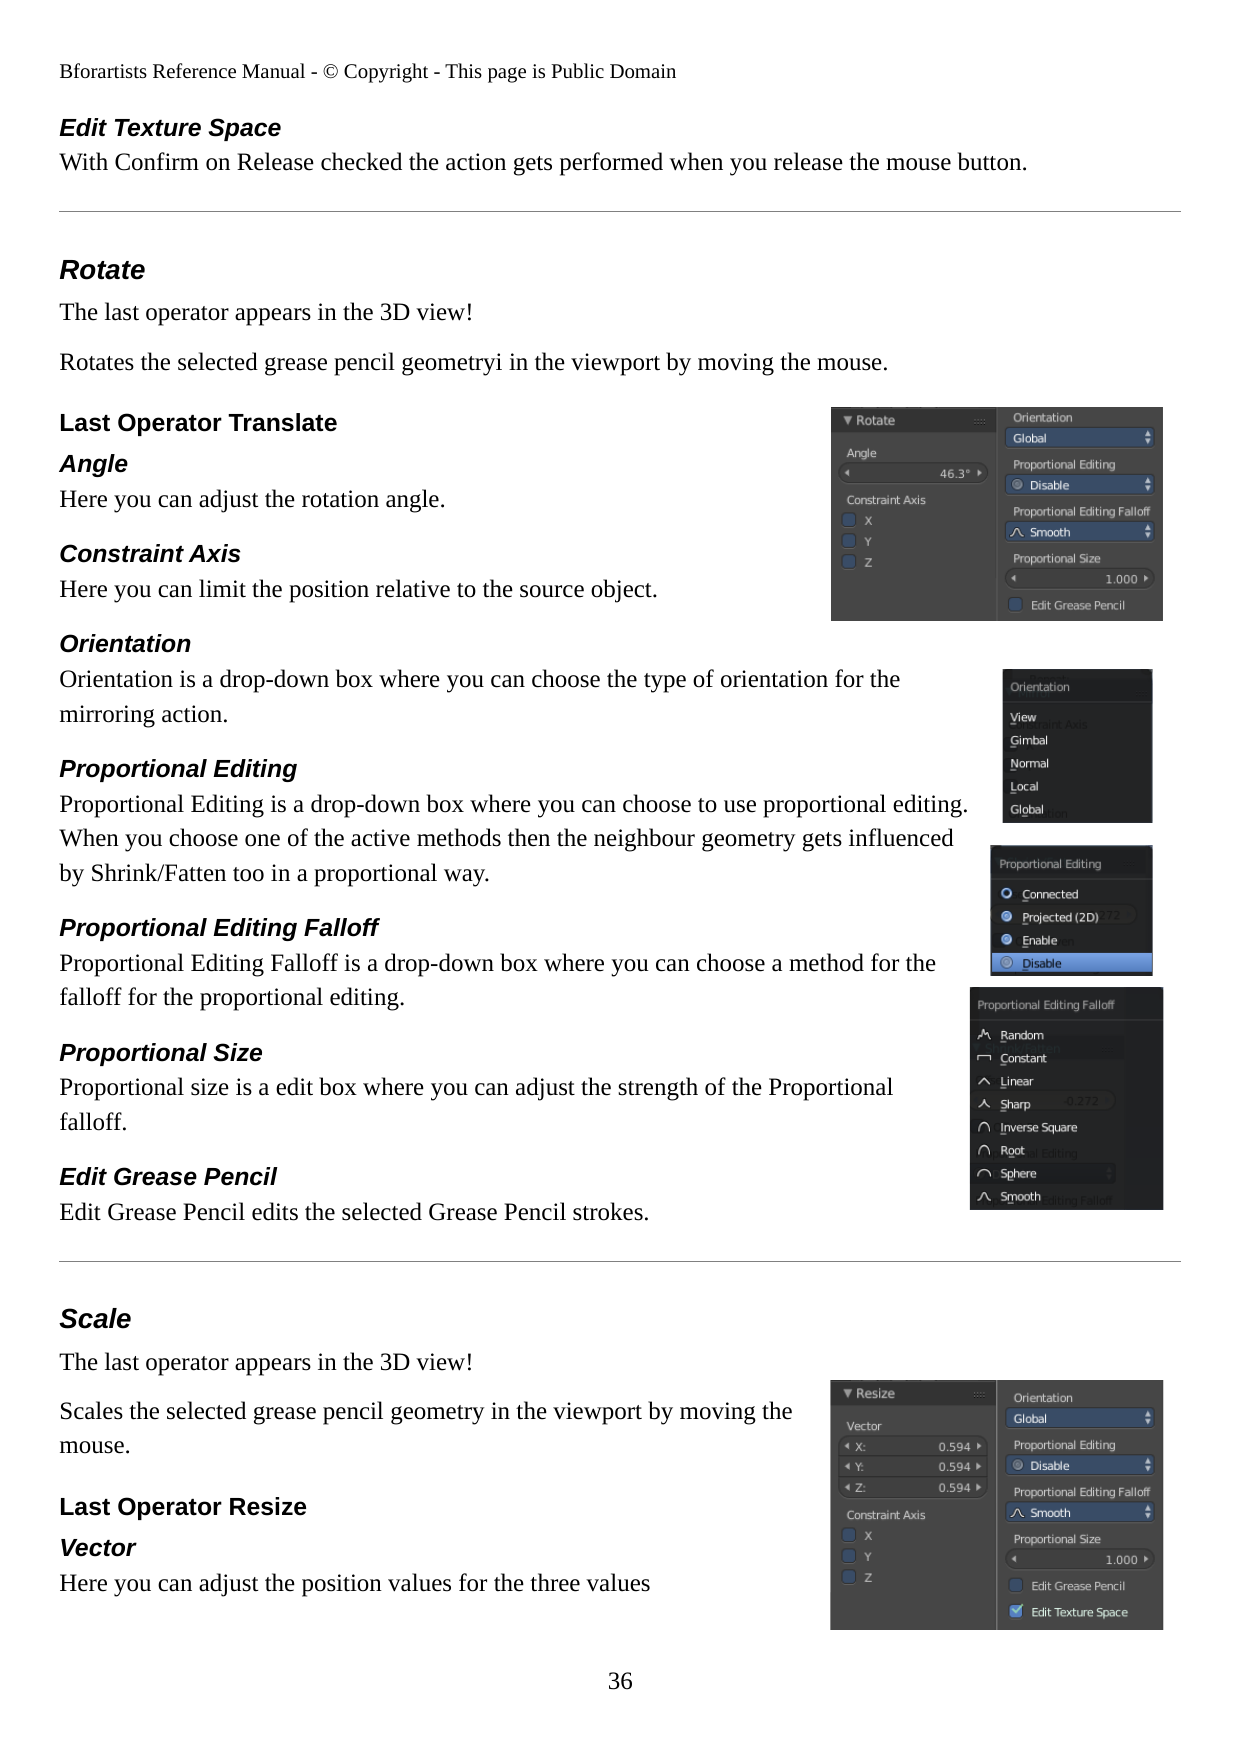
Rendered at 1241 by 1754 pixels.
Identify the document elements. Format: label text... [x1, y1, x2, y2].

subtitle [1153, 913, 1181, 942]
subtitle Proportional Editing Falloff [59, 913, 990, 942]
text Proportional Editing is a drop-down box where you can choose to use proportional editing. When you choose one of the active methods then the neighbour geometry gets influenced by Shrink/Fatten too in a proportional way. [59, 789, 1181, 886]
text Edit Grease Pencil edits the selected Grease Pencil strokes. [59, 1197, 1181, 1226]
picture [990, 845, 1153, 976]
subtitle Edit Texture Space [59, 113, 1181, 141]
text Proportional size is a edit box where you can adjust the strength of the Proportional falloff. [59, 1072, 969, 1136]
subtitle Scale [59, 1303, 1181, 1334]
text Here you can limit the position relative to the source object. [59, 574, 831, 603]
subtitle Angle [59, 449, 831, 478]
text With Confirm on Release checked the action gets performed when you release the mouse button. [59, 147, 1181, 176]
subtitle Orientation [59, 629, 1181, 658]
subtitle Rotate [59, 253, 1181, 285]
picture [969, 987, 1164, 1210]
subtitle Proportional Size [59, 1038, 969, 1066]
picture [831, 407, 1164, 621]
text Here you can adjust the position values for the three values [59, 1568, 830, 1597]
subtitle [1164, 408, 1181, 437]
text Proportional Editing Falloff is a drop-down box where you can choose a method for the falloff for the proportional editing. [59, 948, 1181, 1011]
subtitle [1164, 1533, 1181, 1562]
subtitle Last Operator Translate [59, 408, 831, 437]
subtitle [1164, 449, 1181, 478]
picture [1002, 669, 1153, 823]
subtitle Proportional Editing [59, 754, 1002, 782]
subtitle Last Operator Resize [59, 1492, 830, 1521]
subtitle [1164, 1162, 1181, 1191]
text Here you can adjust the rotation angle. [59, 484, 831, 513]
text Rotates the selected grease pencil geometryi in the viewport by moving the mouse. [59, 347, 1181, 375]
text The last operator appears in the 3D view! [59, 297, 1181, 326]
text Orientation is a drop-down box where you can choose the type of orientation for the mirroring action. [59, 664, 1181, 727]
picture [830, 1380, 1164, 1630]
subtitle Edit Grease Pencil [59, 1162, 969, 1191]
subtitle [1164, 539, 1181, 568]
subtitle Constraint Axis [59, 539, 831, 568]
text Scales the selected grease pencil geometry in the viewport by moving the mouse. [59, 1396, 830, 1459]
subtitle Vector [59, 1533, 830, 1562]
subtitle [1164, 1038, 1181, 1066]
subtitle [1164, 1492, 1181, 1521]
subtitle [1153, 754, 1181, 782]
text The last operator appears in the 3D view! [59, 1347, 1181, 1376]
